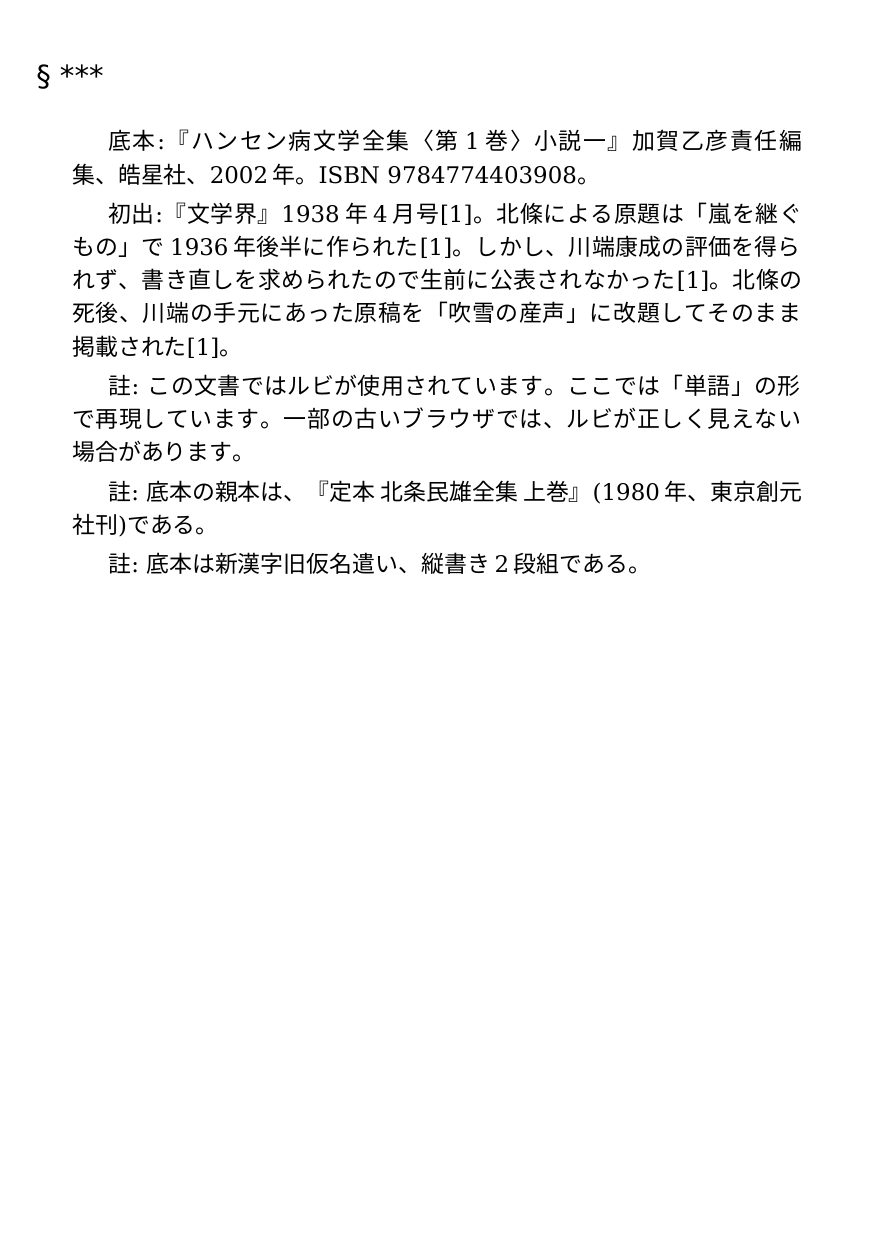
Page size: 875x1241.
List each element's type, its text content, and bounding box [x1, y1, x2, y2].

text 註: 底本の親本は、『定本 北条民雄全集 上巻』(1980年、東京創元社刊)である。 [72, 473, 802, 540]
text 註: 底本は新漢字旧仮名遣い、縦書き2段組である。 [72, 546, 802, 579]
text 底本:『ハンセン病文学全集〈第1巻〉小説一』加賀乙彦責任編集、皓星社、2002年。ISBN 9784774403908。 [72, 123, 802, 190]
text 初出:『文学界』1938年4月号[1]。北條による原題は「嵐を継ぐもの」で1936年後半に作られた[1]。しかし、川端康成の評価を得られず、書き直しを求められたので生前に公表されなかった[1]。北條の死後、川端の手元にあった原稿を「吹雪の産声」に改題してそのまま掲載された[1]。 [72, 196, 802, 362]
subtitle § *** [36, 60, 838, 94]
text 註: この文書ではルビが使用されています。ここでは「単語」の形で再現しています。一部の古いブラウザでは、ルビが正しく見えない場合があります。 [72, 368, 802, 467]
